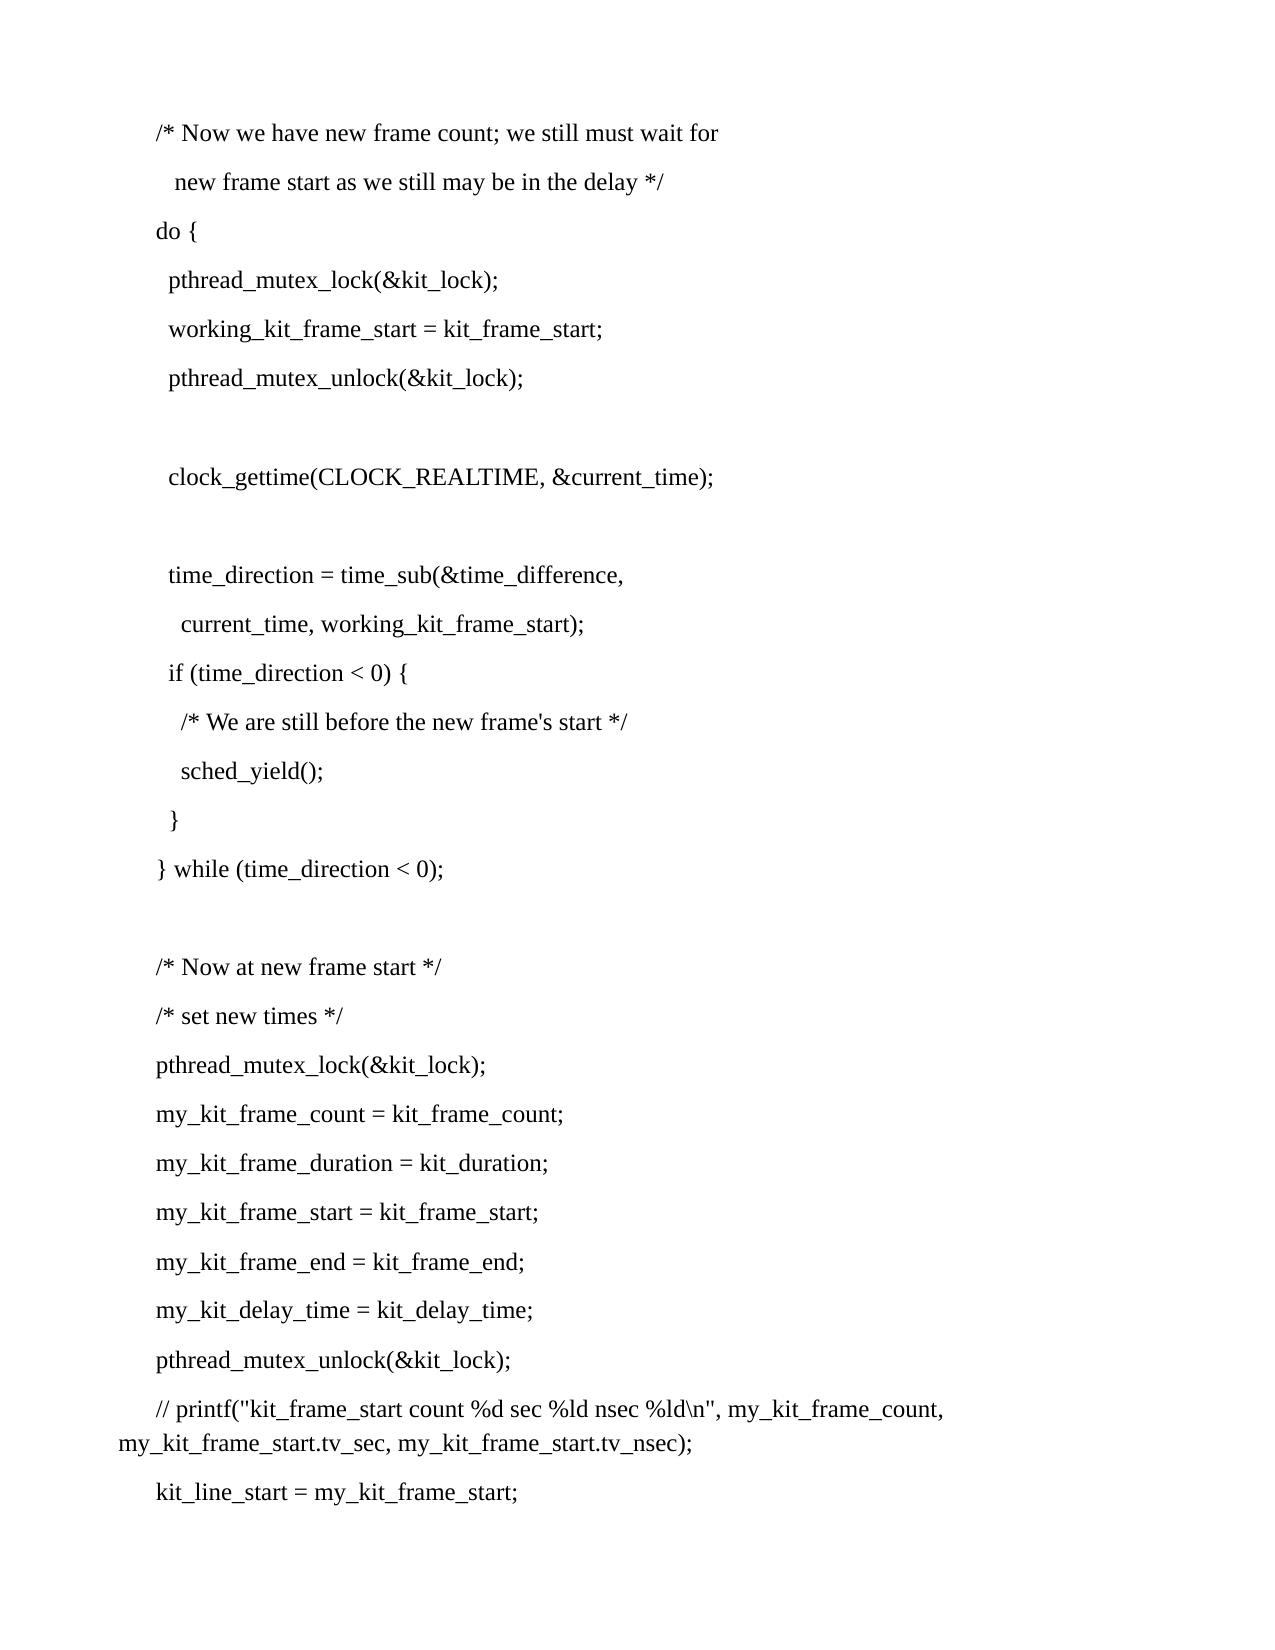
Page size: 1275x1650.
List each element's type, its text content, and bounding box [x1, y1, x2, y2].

text my_kit_frame_end = kit_frame_end; [118, 1247, 1157, 1275]
text pthread_mutex_lock(&kit_lock); [118, 1050, 1157, 1079]
text my_kit_frame_count = kit_frame_count; [118, 1099, 1157, 1128]
text kit_line_start = my_kit_frame_start; [118, 1477, 1157, 1506]
text working_kit_frame_start = kit_frame_start; [118, 314, 1157, 343]
text /* set new times */ [118, 1001, 1157, 1030]
text clock_gettime(CLOCK_REALTIME, &current_time); [118, 462, 1157, 490]
text my_kit_delay_time = kit_delay_time; [118, 1296, 1157, 1324]
text /* We are still before the new frame's start */ [118, 707, 1157, 736]
text // printf("kit_frame_start count %d sec %ld nsec %ld\n", my_kit_frame_count, my_kit_frame_start.tv_sec, my_kit_frame_start.tv_nsec); [118, 1394, 1157, 1457]
text new frame start as we still may be in the delay */ [118, 167, 1157, 196]
text sched_yield(); [118, 756, 1157, 785]
text if (time_direction < 0) { [118, 658, 1157, 687]
text current_time, working_kit_frame_start); [118, 609, 1157, 637]
text pthread_mutex_unlock(&kit_lock); [118, 363, 1157, 392]
text /* Now we have new frame count; we still must wait for [118, 118, 1157, 147]
text my_kit_frame_start = kit_frame_start; [118, 1197, 1157, 1226]
text pthread_mutex_unlock(&kit_lock); [118, 1345, 1157, 1373]
text do { [118, 216, 1157, 245]
text /* Now at new frame start */ [118, 952, 1157, 981]
text pthread_mutex_lock(&kit_lock); [118, 265, 1157, 294]
text } while (time_direction < 0); [118, 854, 1157, 883]
text } [118, 805, 1157, 834]
text time_direction = time_sub(&time_difference, [118, 560, 1157, 588]
text my_kit_frame_duration = kit_duration; [118, 1148, 1157, 1177]
